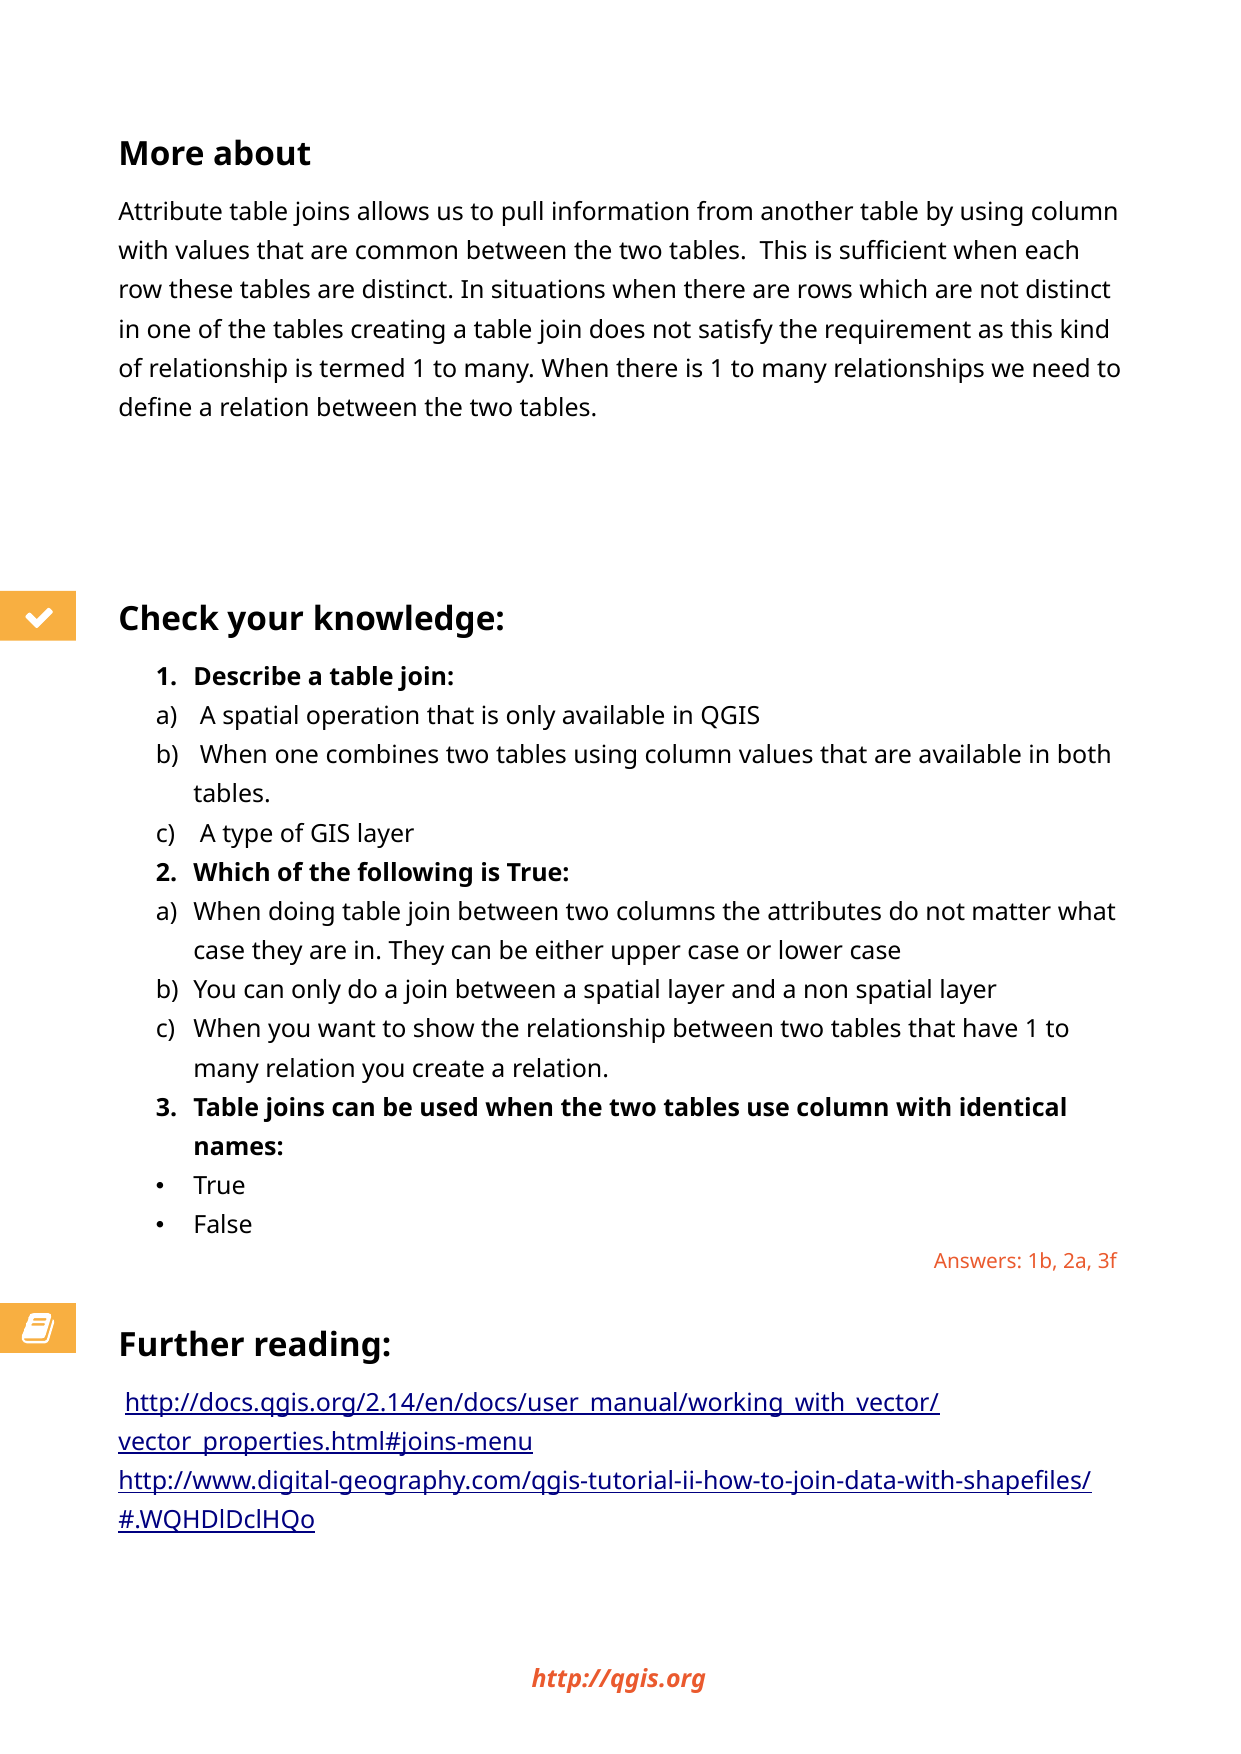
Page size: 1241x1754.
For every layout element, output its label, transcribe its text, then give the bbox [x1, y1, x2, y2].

list When doing table join between two columns the attributes do not matter what case they are in. They can be either upper case or lower case [156, 894, 1122, 967]
list A type of GIS layer [156, 815, 1122, 849]
list When you want to show the relationship between two tables that have 1 to many relation you create a relation. [156, 1011, 1122, 1084]
text Answers: 1b, 2a, 3f [118, 1246, 1122, 1274]
text http://www.digital-geography.com/qgis-tutorial-ii-how-to-join-data-with-shapefiles/#.WQHDlDclHQo [118, 1463, 1122, 1536]
subtitle Further reading: [118, 1320, 1122, 1366]
text Attribute table joins allows us to pull information from another table by using column with values that are common between the two tables. This is sufficient when each row these tables are distinct. In situations when there are rows which are not distinct in one of the tables creating a table join does not satisfy the requirement as this kind of relationship is termed 1 to many. When there is 1 to many relationships we need to define a relation between the two tables. [118, 194, 1122, 424]
list True [156, 1168, 1122, 1202]
list A spatial operation that is only available in QGIS [156, 698, 1122, 732]
subtitle Check your knowledge: [118, 595, 1122, 640]
list False [156, 1207, 1122, 1241]
list When one combines two tables using column values that are available in both tables. [156, 737, 1122, 810]
subtitle More about [118, 130, 1122, 175]
list You can only do a join between a spatial layer and a non spatial layer [156, 972, 1122, 1006]
text http://docs.qgis.org/2.14/en/docs/user_manual/working_with_vector/vector_properties.html#joins-menu [118, 1384, 1122, 1458]
list Which of the following is True: [156, 854, 1122, 888]
list Table joins can be used when the two tables use column with identical names: [156, 1089, 1122, 1163]
list Describe a table join: [156, 659, 1122, 693]
